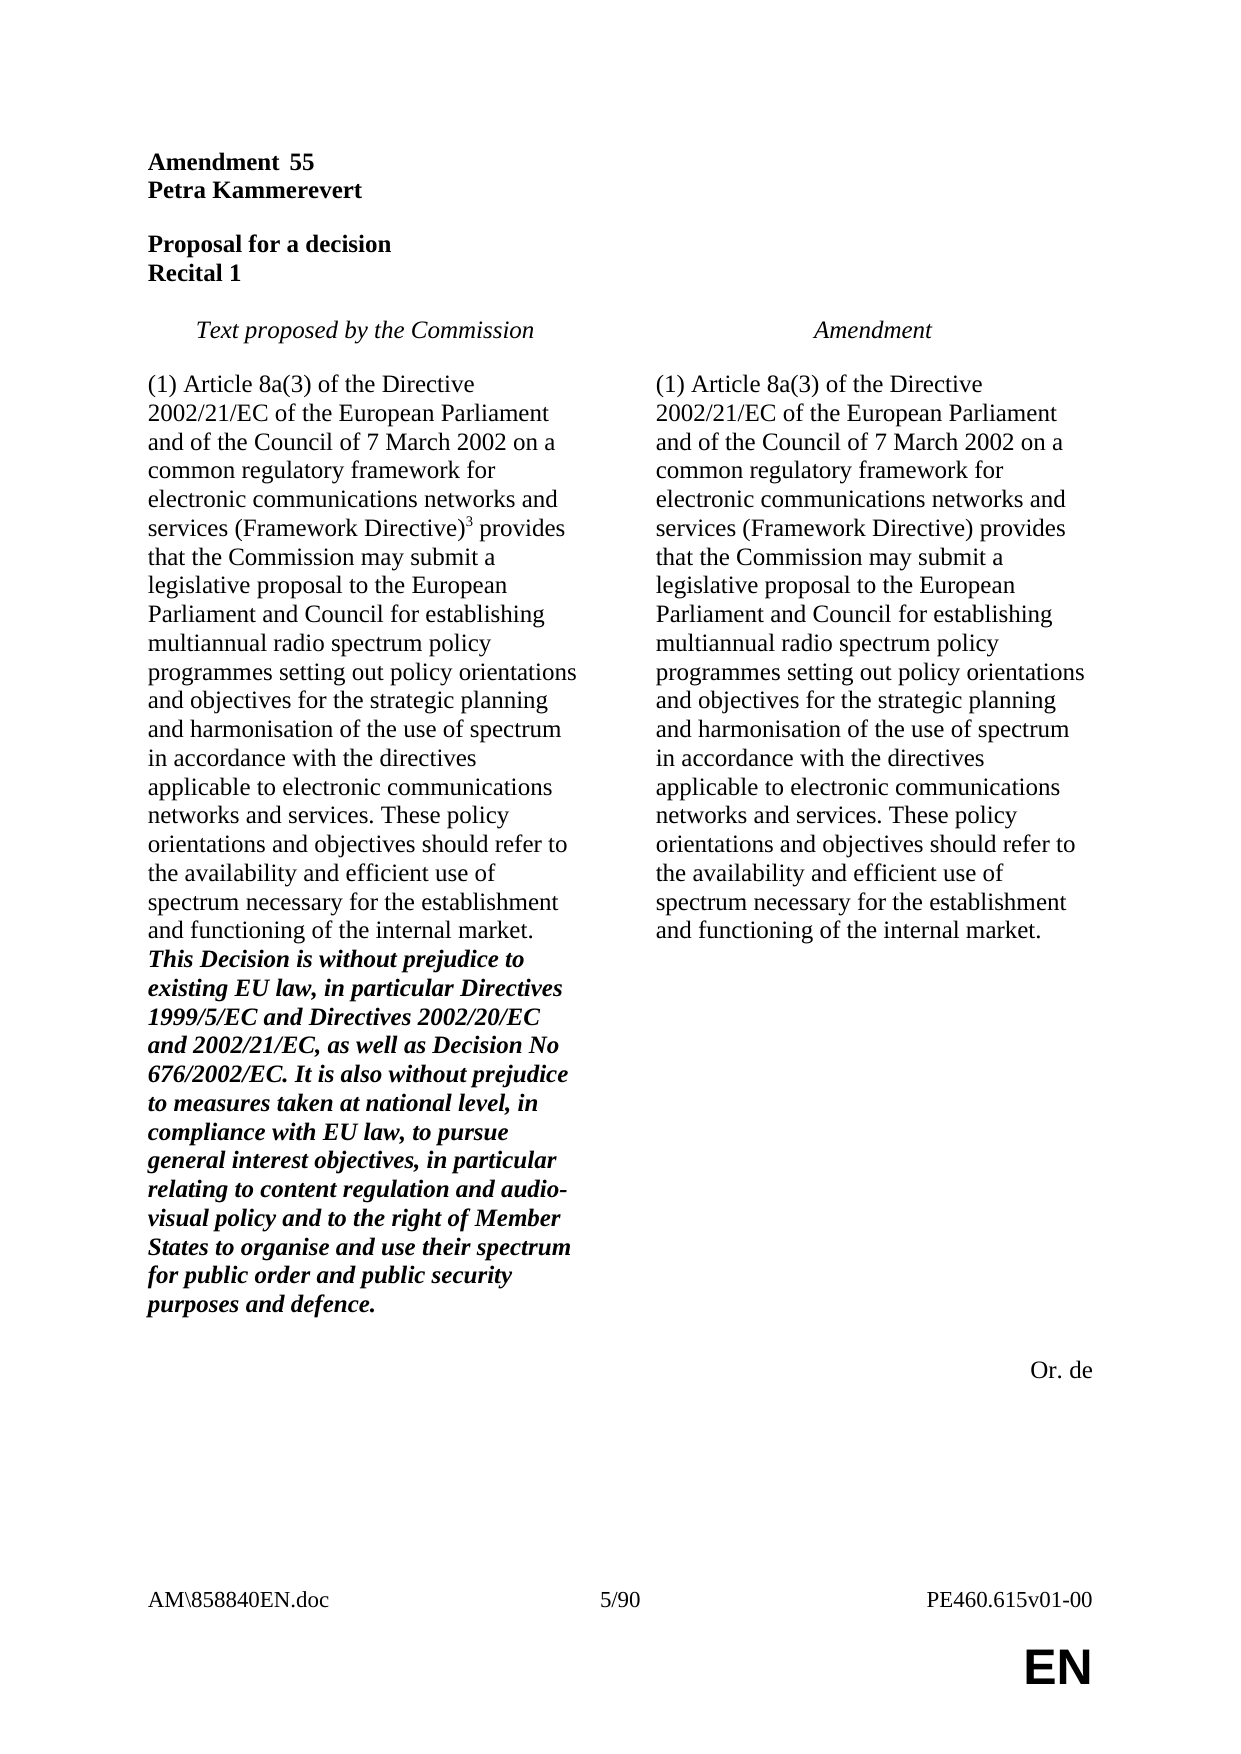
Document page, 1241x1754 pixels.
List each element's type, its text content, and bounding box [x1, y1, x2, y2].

table_cell Text proposed by the Commission [112, 316, 620, 369]
table_cell (1) Article 8a(3) of the Directive 2002/21/EC of the European Parliament and of the Council of 7 March 2002 on a common regulatory framework for electronic communications networks and services (Framework Directive) provides that the Commission may submit a legislative proposal to the European Parliament and Council for establishing multiannual radio spectrum policy programmes setting out policy orientations and objectives for the strategic planning and harmonisation of the use of spectrum in accordance with the directives applicable to electronic communications networks and services. These policy orientations and objectives should refer to the availability and efficient use of spectrum necessary for the establishment and functioning of the internal market. [620, 369, 1128, 1331]
table_cell (1) Article 8a(3) of the Directive 2002/21/EC of the European Parliament and of the Council of 7 March 2002 on a common regulatory framework for electronic communications networks and services (Framework Directive)3 provides that the Commission may submit a legislative proposal to the European Parliament and Council for establishing multiannual radio spectrum policy programmes setting out policy orientations and objectives for the strategic planning and harmonisation of the use of spectrum in accordance with the directives applicable to electronic communications networks and services. These policy orientations and objectives should refer to the availability and efficient use of spectrum necessary for the establishment and functioning of the internal market. This Decision is without prejudice to existing EU law, in particular Directives 1999/5/EC and Directives 2002/20/EC and 2002/21/EC, as well as Decision No 676/2002/EC. It is also without prejudice to measures taken at national level, in compliance with EU law, to pursue general interest objectives, in particular relating to content regulation and audio-visual policy and to the right of Member States to organise and use their spectrum for public order and public security purposes and defence. [112, 369, 620, 1331]
text <DocAmend>Proposal for a decision</DocAmend> [148, 229, 1093, 258]
text Or. <Original>{DE}de</Original> [148, 1356, 1093, 1384]
text <Amend>Amendment <NumAm>55</NumAm> [148, 147, 1093, 176]
table_header [112, 287, 1128, 316]
text <Article>Recital 1 </Article> [148, 258, 1093, 287]
table_cell Amendment [620, 316, 1128, 369]
text <Members>Petra Kammerevert</Members> [148, 176, 1093, 204]
